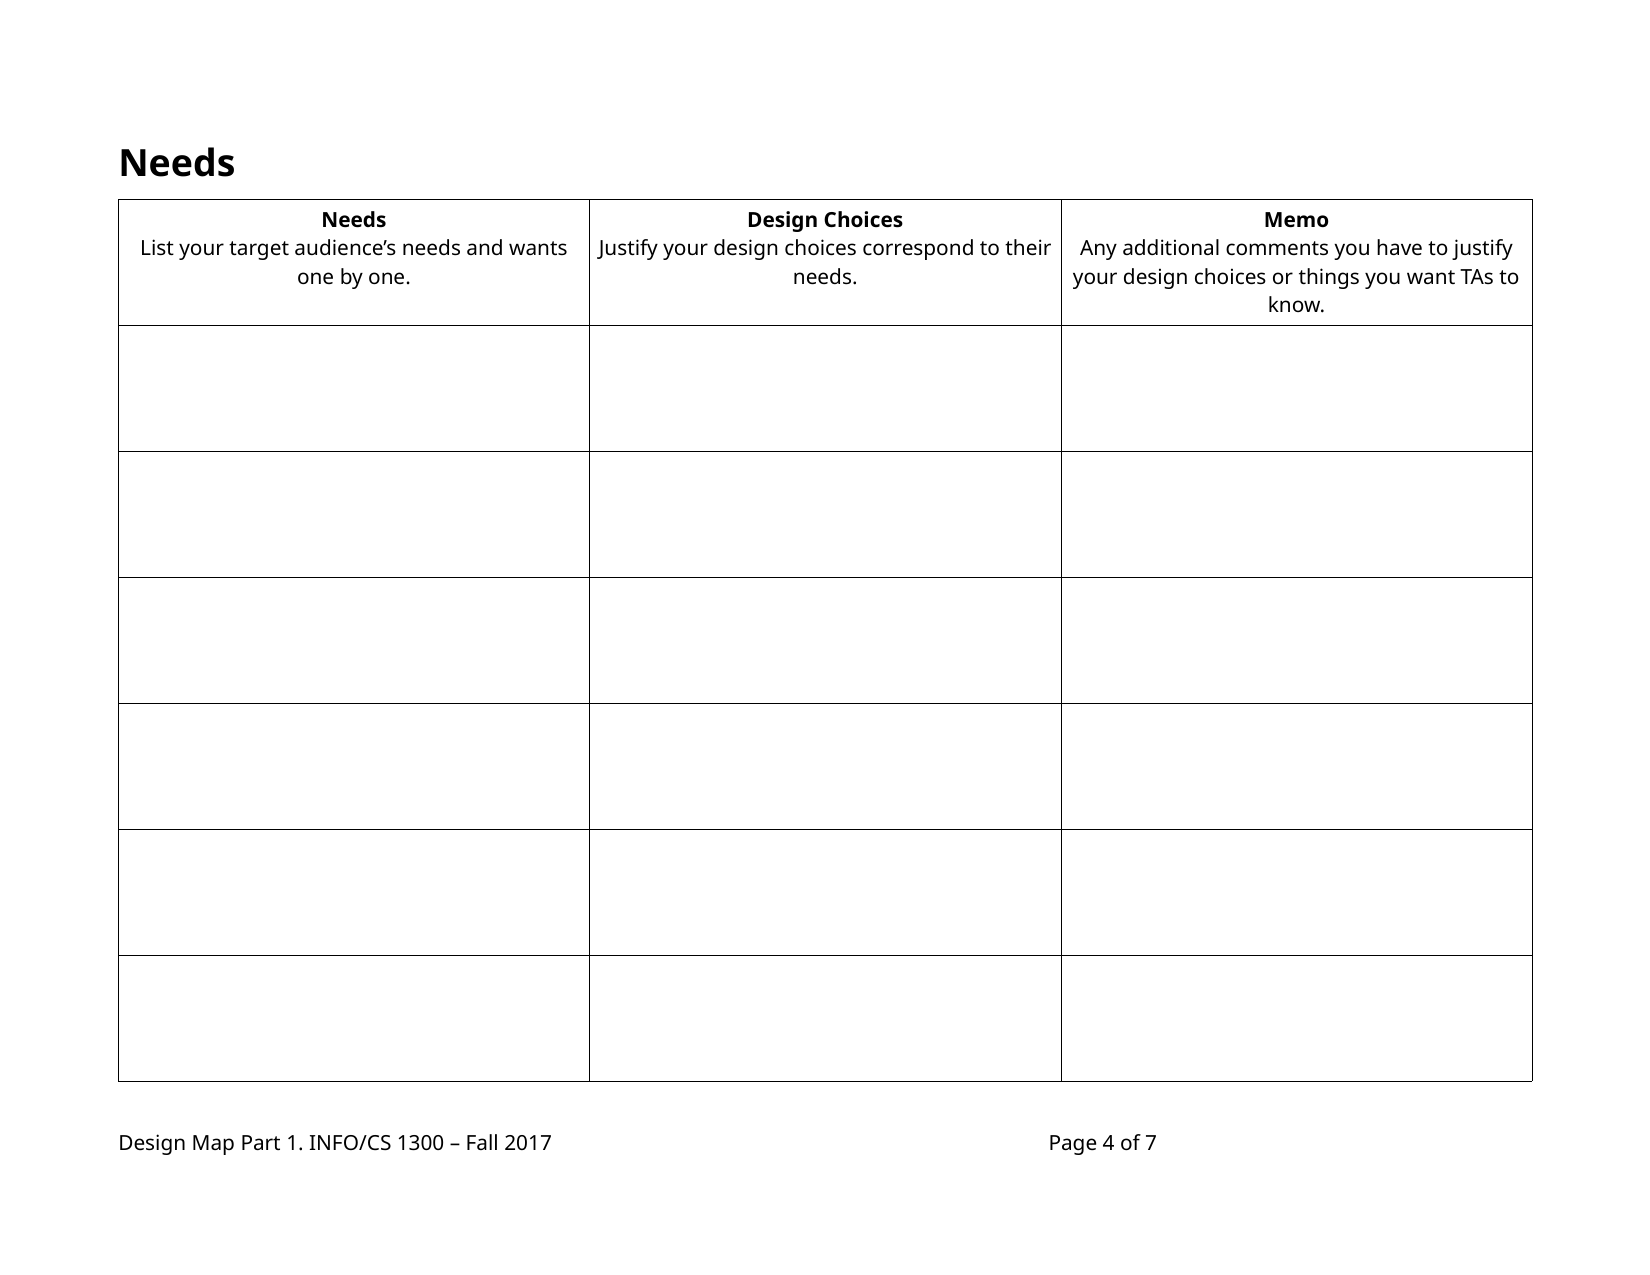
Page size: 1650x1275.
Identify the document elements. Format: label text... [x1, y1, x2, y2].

table_cell [1062, 578, 1532, 703]
table_cell [119, 578, 589, 703]
table_header Design Choices Justify your design choices correspond to their needs. [590, 200, 1061, 324]
table_cell [590, 578, 1061, 703]
table_cell [119, 956, 589, 1081]
table_cell [590, 452, 1061, 577]
subtitle Needs [118, 136, 1532, 187]
table_cell [119, 326, 589, 451]
table_cell [590, 704, 1061, 829]
table_cell [1062, 704, 1532, 829]
table_cell [590, 326, 1061, 451]
table_cell [590, 956, 1061, 1081]
table_cell [590, 830, 1061, 955]
table_cell [1062, 956, 1532, 1081]
table_header Needs List your target audience’s needs and wants one by one. [119, 200, 589, 324]
table_cell [1062, 452, 1532, 577]
table_header Memo Any additional comments you have to justify your design choices or things you want TAs to know. [1062, 200, 1532, 324]
table_cell [119, 452, 589, 577]
table_cell [119, 704, 589, 829]
table_cell [119, 830, 589, 955]
table_cell [1062, 326, 1532, 451]
table_cell [1062, 830, 1532, 955]
